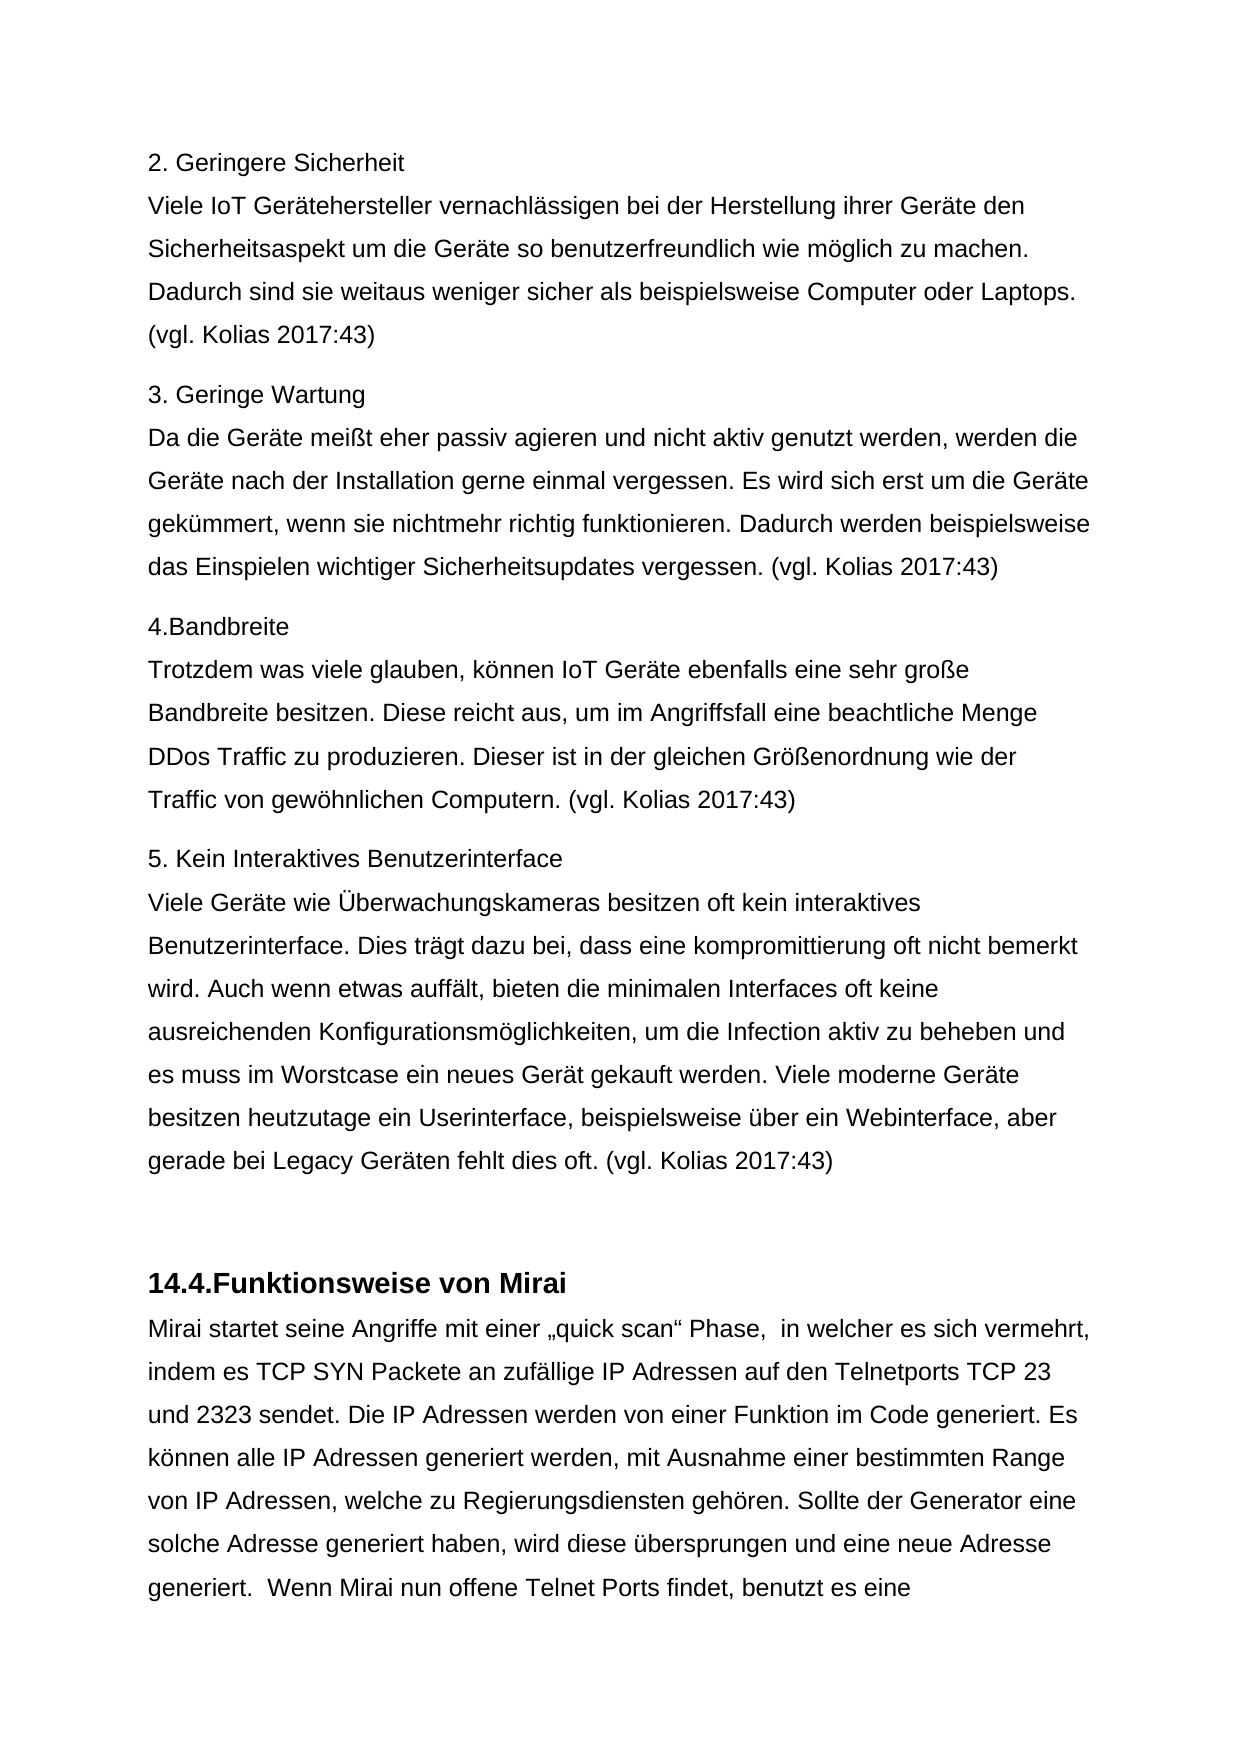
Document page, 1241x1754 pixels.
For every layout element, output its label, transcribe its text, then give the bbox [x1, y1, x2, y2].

text 14.4.Funktionsweise von Mirai Mirai startet seine Angriffe mit einer „quick scan“ Phase, in welcher es sich vermehrt, indem es TCP SYN Packete an zufällige IP Adressen auf den Telnetports TCP 23 und 2323 sendet. Die IP Adressen werden von einer Funktion im Code generiert. Es können alle IP Adressen generiert werden, mit Ausnahme einer bestimmten Range von IP Adressen, welche zu Regierungsdiensten gehören. Sollte der Generator eine solche Adresse generiert haben, wird diese übersprungen und eine neue Adresse generiert. Wenn Mirai nun offene Telnet Ports findet, benutzt es eine [148, 1266, 1093, 1601]
text 2. Geringere Sicherheit Viele IoT Gerätehersteller vernachlässigen bei der Herstellung ihrer Geräte den Sicherheitsaspekt um die Geräte so benutzerfreundlich wie möglich zu machen. Dadurch sind sie weitaus weniger sicher als beispielsweise Computer oder Laptops. (vgl. Kolias 2017:43) [148, 148, 1093, 349]
text 5. Kein Interaktives Benutzerinterface Viele Geräte wie Überwachungskameras besitzen oft kein interaktives Benutzerinterface. Dies trägt dazu bei, dass eine kompromittierung oft nicht bemerkt wird. Auch wenn etwas auffält, bieten die minimalen Interfaces oft keine ausreichenden Konfigurationsmöglichkeiten, um die Infection aktiv zu beheben und es muss im Worstcase ein neues Gerät gekauft werden. Viele moderne Geräte besitzen heutzutage ein Userinterface, beispielsweise über ein Webinterface, aber gerade bei Legacy Geräten fehlt dies oft. (vgl. Kolias 2017:43) [148, 844, 1093, 1175]
text 4.Bandbreite Trotzdem was viele glauben, können IoT Geräte ebenfalls eine sehr große Bandbreite besitzen. Diese reicht aus, um im Angriffsfall eine beachtliche Menge DDos Traffic zu produzieren. Dieser ist in der gleichen Größenordnung wie der Traffic von gewöhnlichen Computern. (vgl. Kolias 2017:43) [148, 612, 1093, 813]
text 3. Geringe Wartung Da die Geräte meißt eher passiv agieren und nicht aktiv genutzt werden, werden die Geräte nach der Installation gerne einmal vergessen. Es wird sich erst um die Geräte gekümmert, wenn sie nichtmehr richtig funktionieren. Dadurch werden beispielsweise das Einspielen wichtiger Sicherheitsupdates vergessen. (vgl. Kolias 2017:43) [148, 380, 1093, 581]
